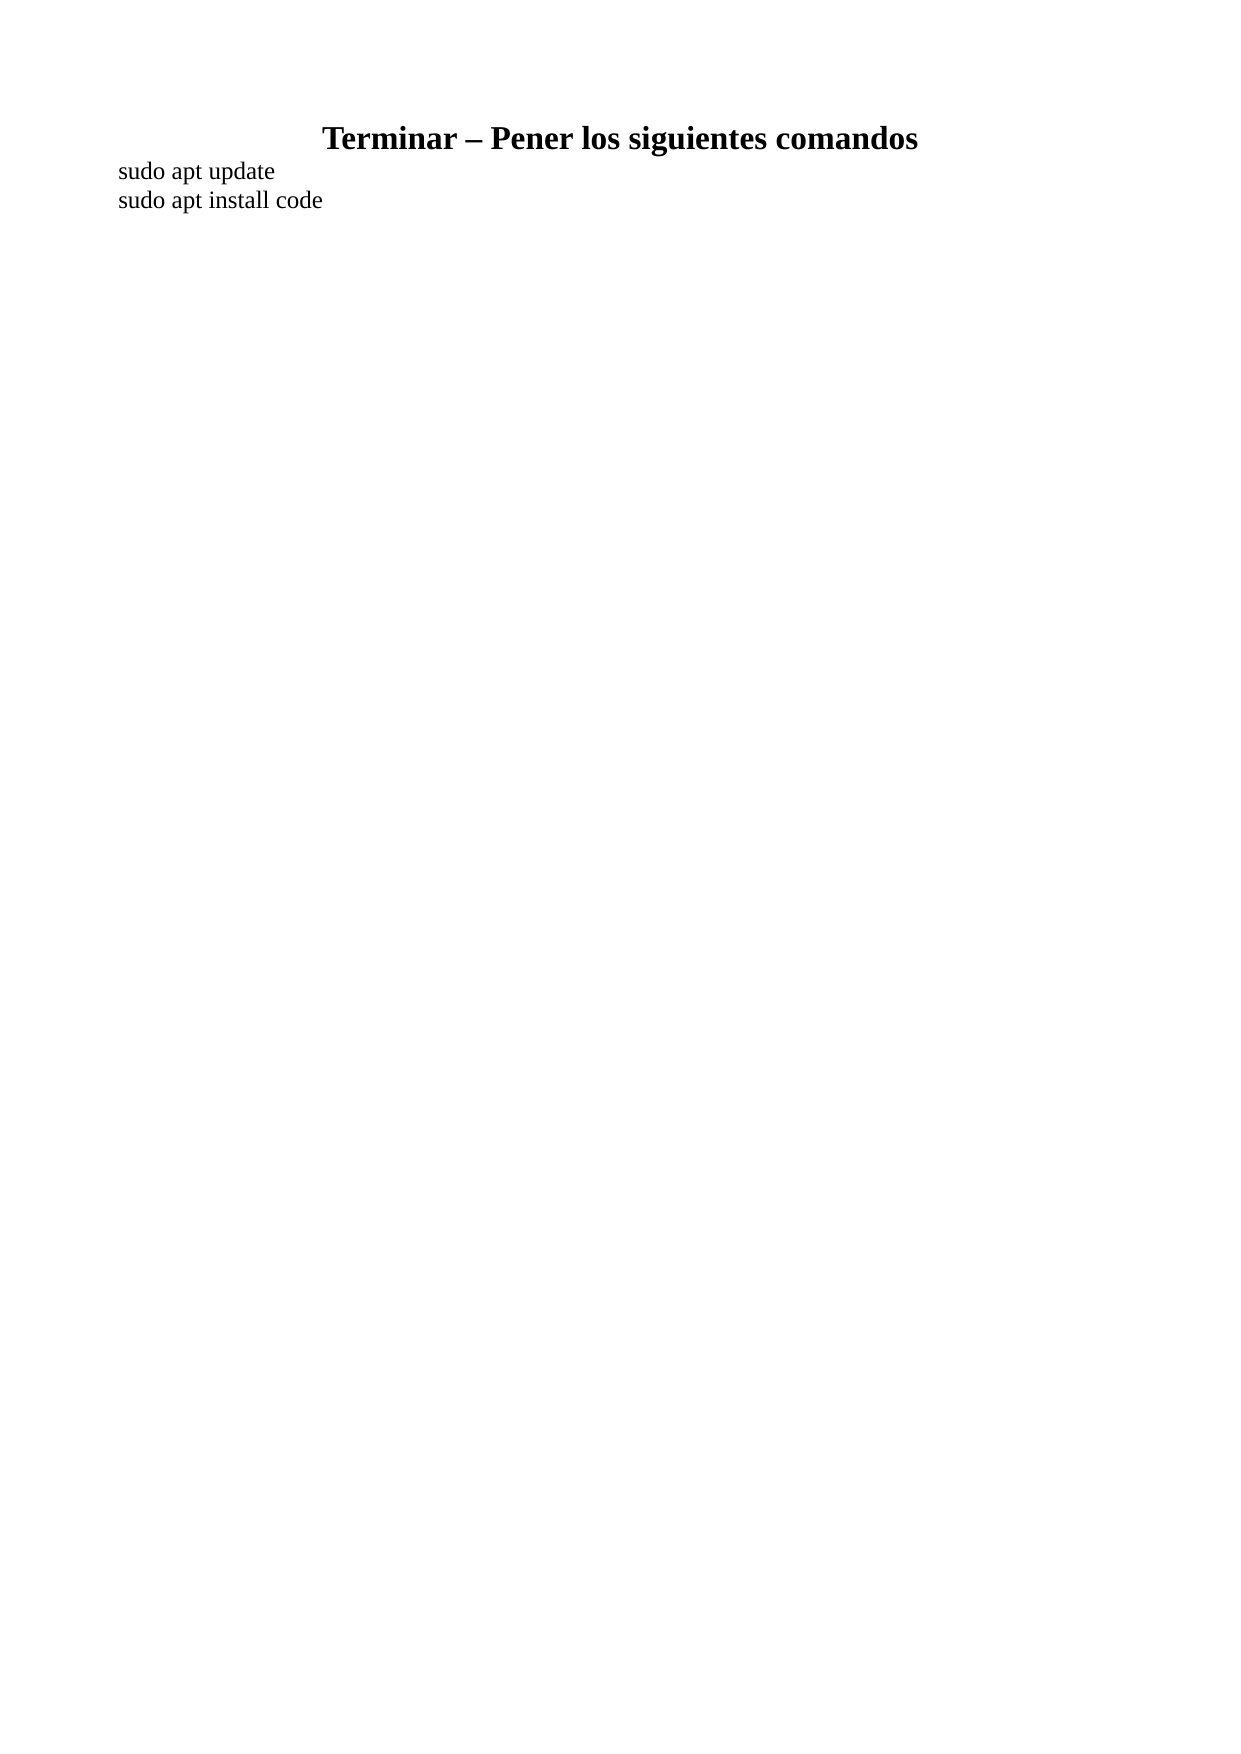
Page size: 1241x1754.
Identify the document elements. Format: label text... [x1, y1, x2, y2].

text Terminar – Pener los siguientes comandos [118, 118, 1122, 156]
text sudo apt update [118, 156, 1122, 185]
text sudo apt install code [118, 185, 1122, 214]
